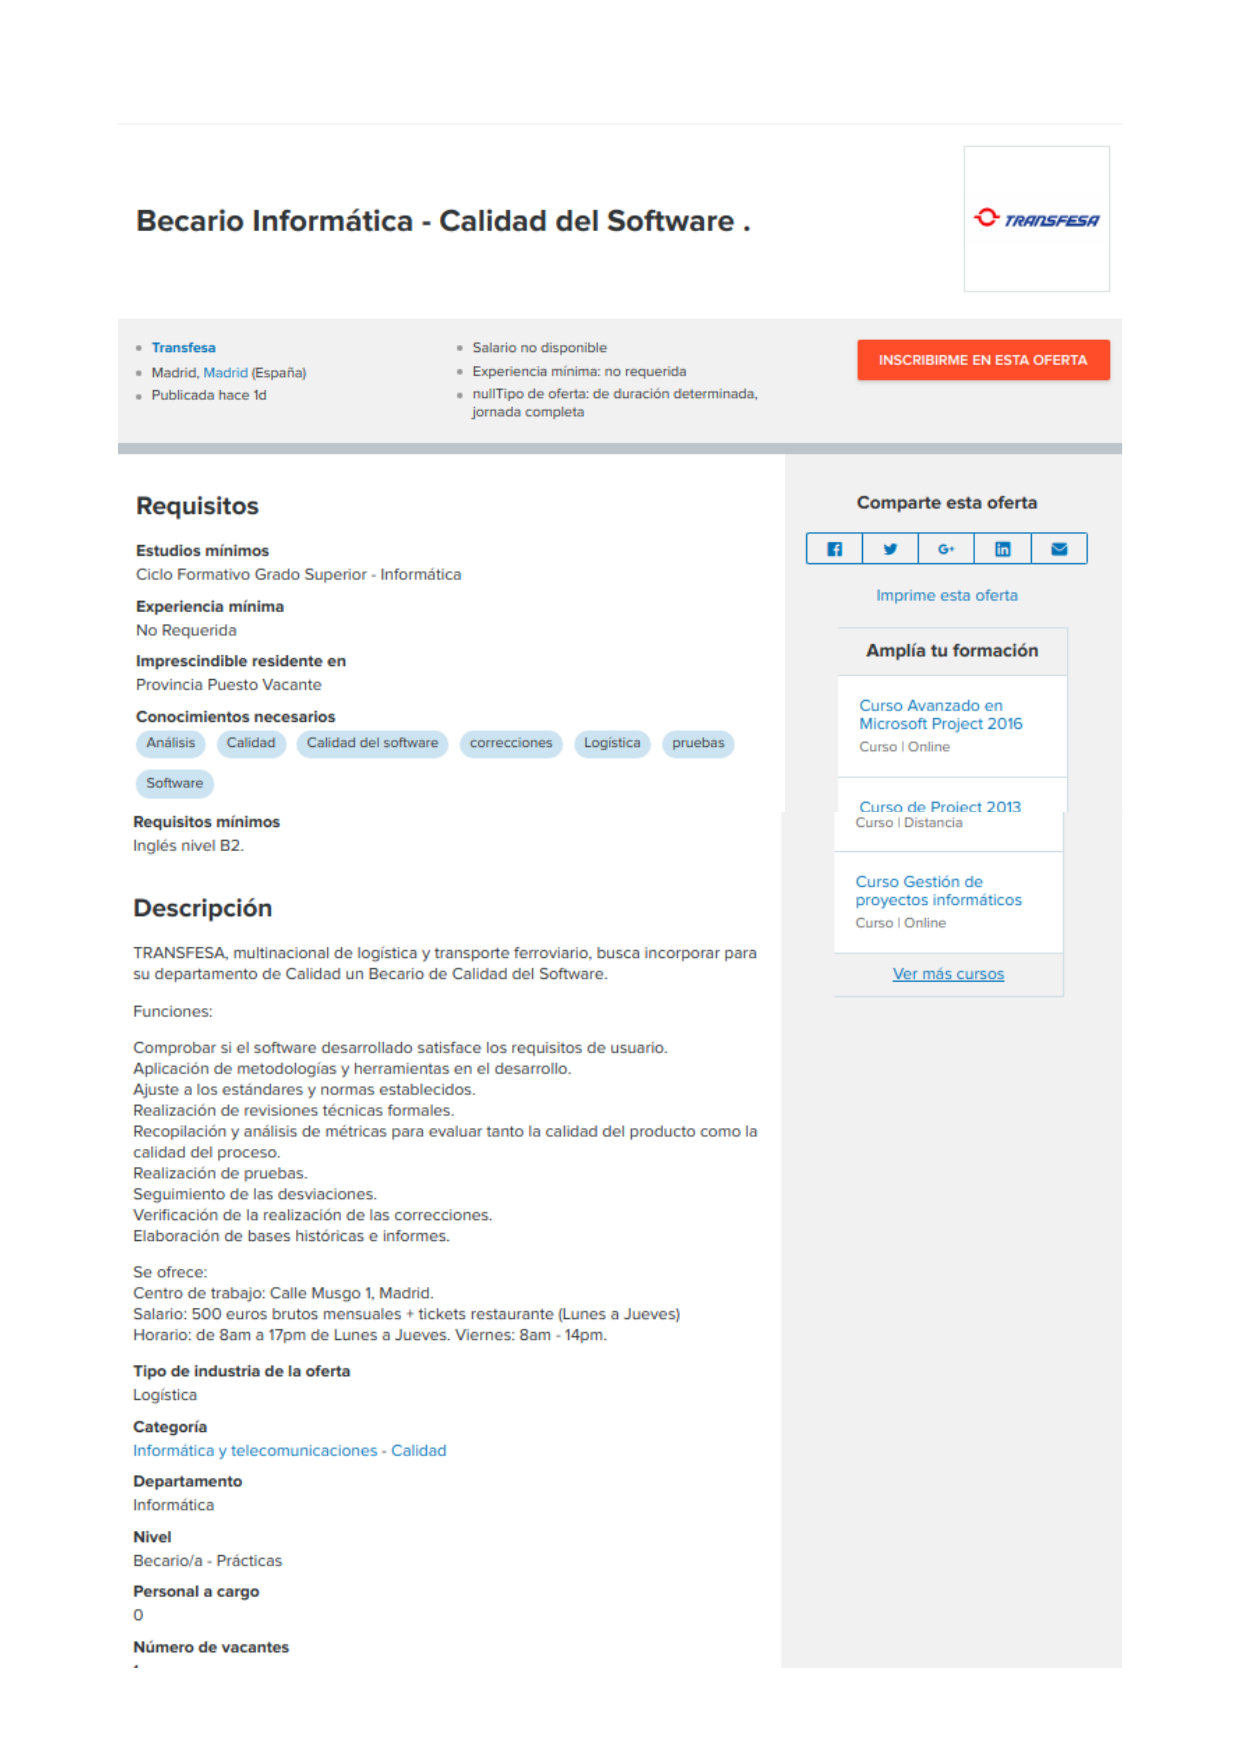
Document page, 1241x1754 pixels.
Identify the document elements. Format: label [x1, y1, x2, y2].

picture [118, 118, 1123, 1668]
